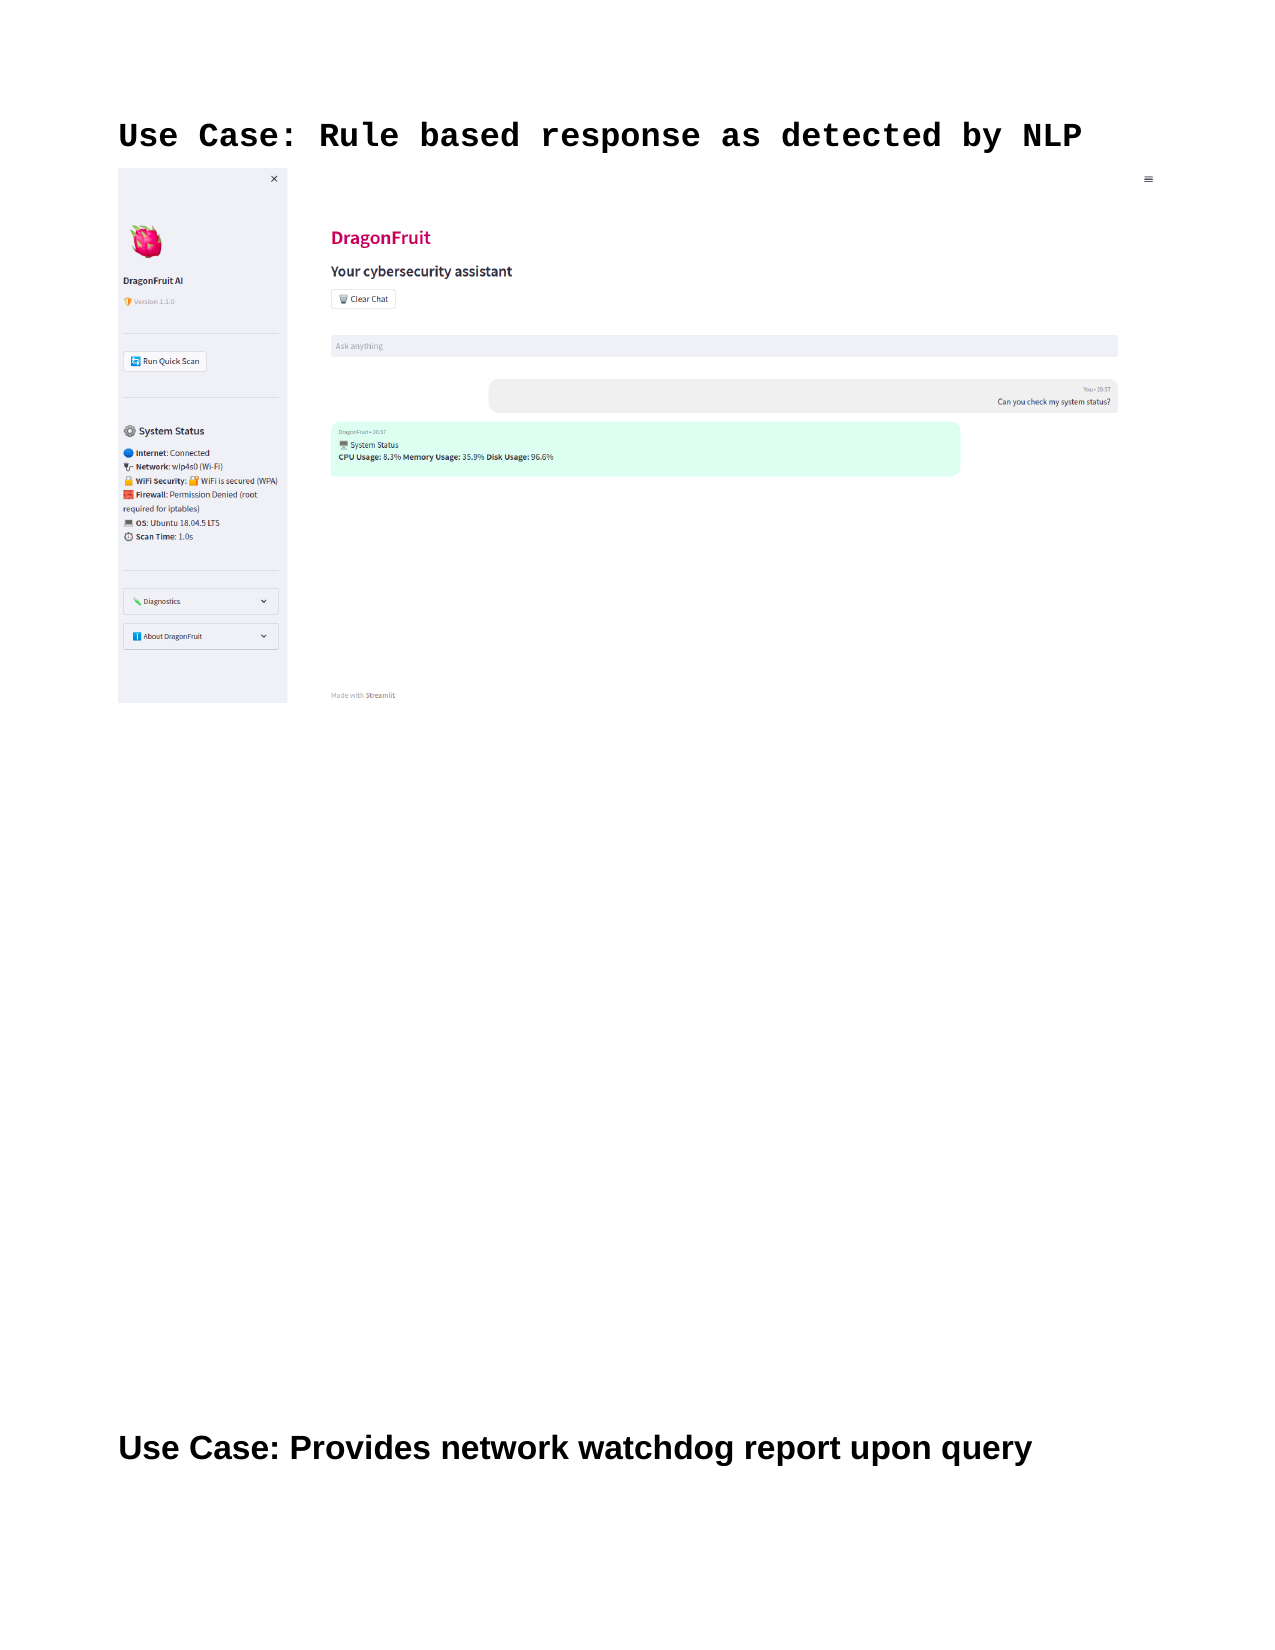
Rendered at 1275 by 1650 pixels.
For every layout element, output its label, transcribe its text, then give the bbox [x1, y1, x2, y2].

subtitle Use Case: Rule based response as detected by NLP [118, 118, 1157, 156]
picture [118, 168, 1157, 703]
subtitle Use Case: Provides network watchdog report upon query [118, 1428, 1157, 1466]
